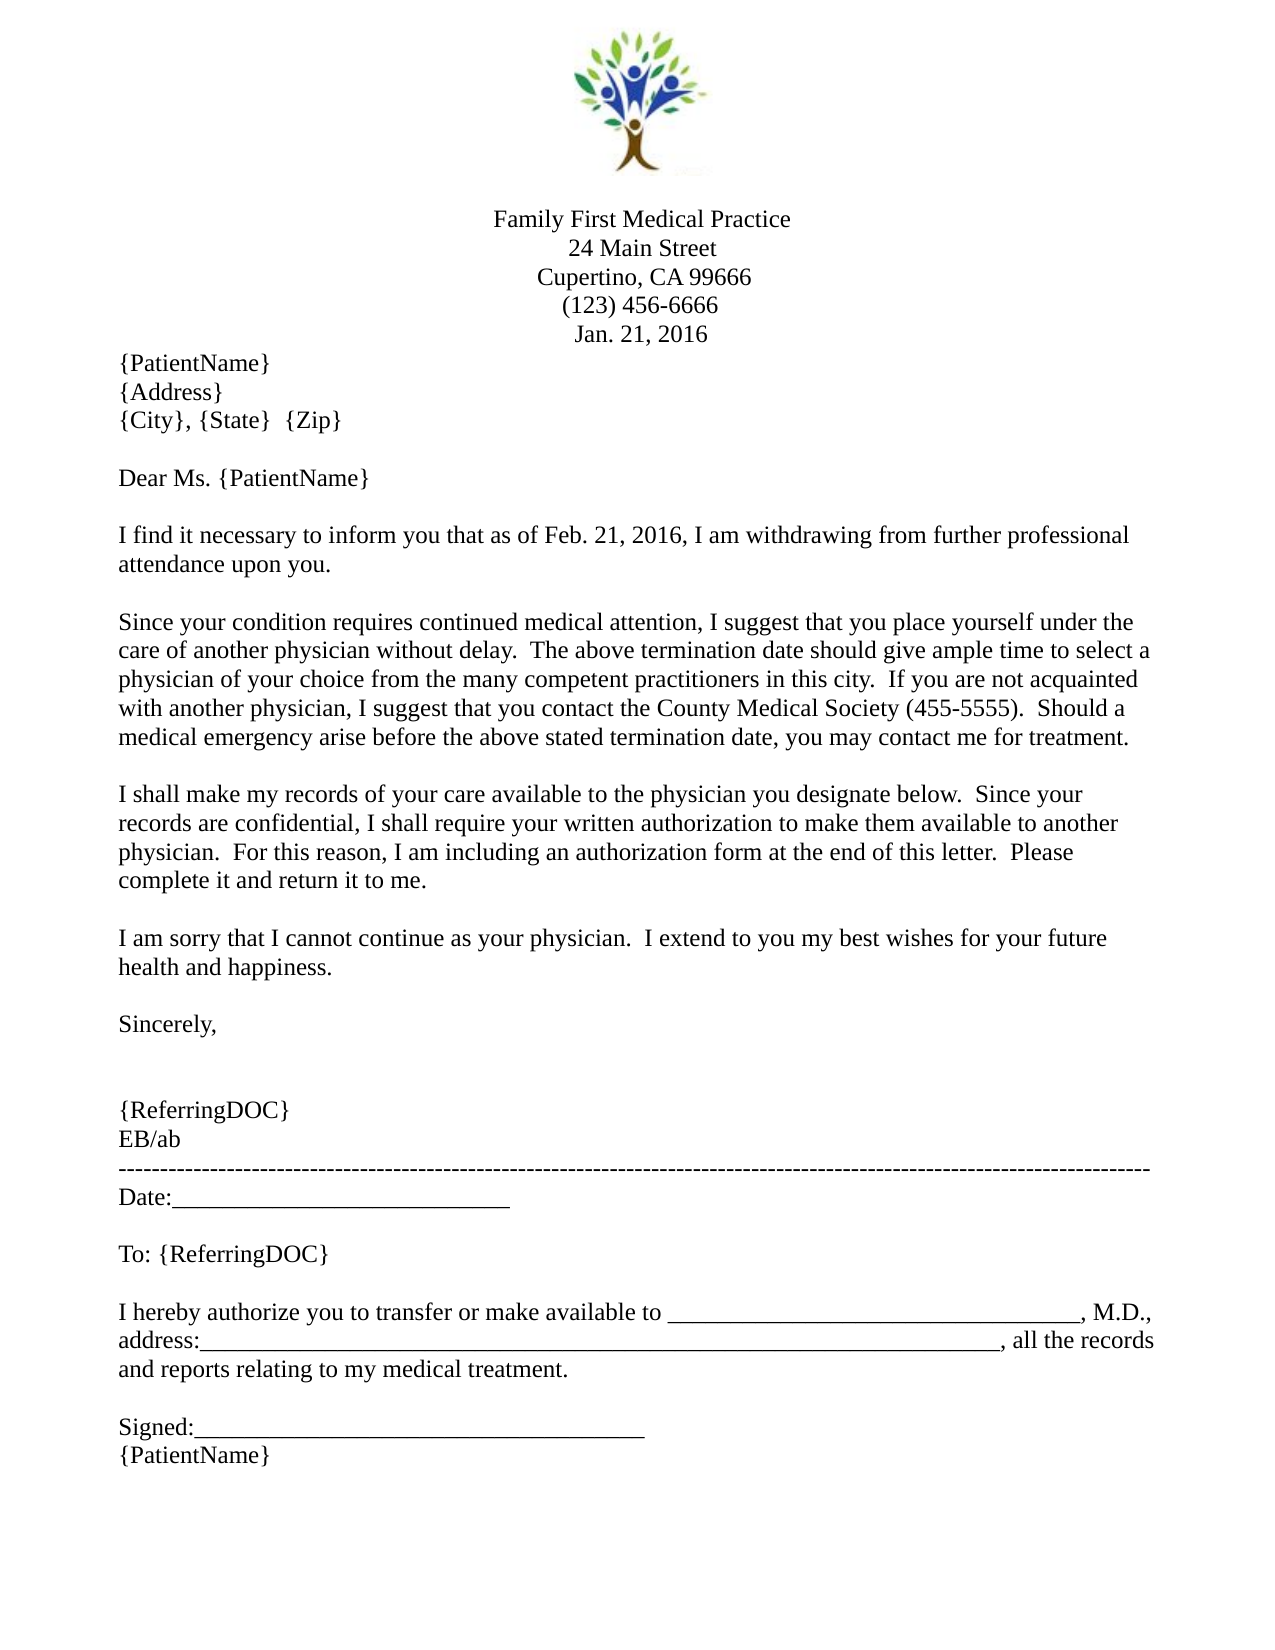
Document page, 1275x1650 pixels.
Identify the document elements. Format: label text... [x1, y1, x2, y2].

text {ReferringDOC} [118, 1096, 1157, 1124]
text EB/ab [118, 1124, 1157, 1153]
text (123) 456-6666 [118, 291, 1157, 319]
text I shall make my records of your care available to the physician you designate below. Since your records are confidential, I shall require your written authorization to make them available to another physician. For this reason, I am including an authorization form at the end of this letter. Please complete it and return it to me. [118, 779, 1157, 894]
text I am sorry that I cannot continue as your physician. I extend to you my best wishes for your future health and happiness. [118, 923, 1157, 981]
text Jan. 21, 2016 [118, 319, 1157, 348]
text 24 Main Street [118, 233, 1157, 262]
text Family First Medical Practice [118, 204, 1157, 233]
text {Address} [118, 377, 1157, 406]
text Signed:____________________________________ [118, 1383, 1157, 1441]
text attendance upon you. [118, 549, 1157, 578]
text {PatientName} [118, 348, 1157, 377]
text I hereby authorize you to transfer or make available to _________________________________, M.D., address:________________________________________________________________, all the records and reports relating to my medical treatment. [118, 1297, 1157, 1383]
text ---------------------------------------------------------------------------------------------------------------------------- [118, 1153, 1157, 1182]
text Cupertino, CA 99666 [118, 262, 1157, 291]
text {PatientName} [118, 1441, 1157, 1469]
text {City}, {State} {Zip} [118, 406, 1157, 434]
picture [562, 26, 713, 176]
text Sincerely, [118, 1009, 1157, 1038]
text I find it necessary to inform you that as of Feb. 21, 2016, I am withdrawing from further professional [118, 521, 1157, 549]
text To: {ReferringDOC} [118, 1239, 1157, 1268]
text Since your condition requires continued medical attention, I suggest that you place yourself under the care of another physician without delay. The above termination date should give ample time to select a physician of your choice from the many competent practitioners in this city. If you are not acquainted with another physician, I suggest that you contact the County Medical Society (455-5555). Should a medical emergency arise before the above stated termination date, you may contact me for treatment. [118, 607, 1157, 751]
text Date:___________________________ [118, 1182, 1157, 1211]
text Dear Ms. {PatientName} [118, 463, 1157, 492]
